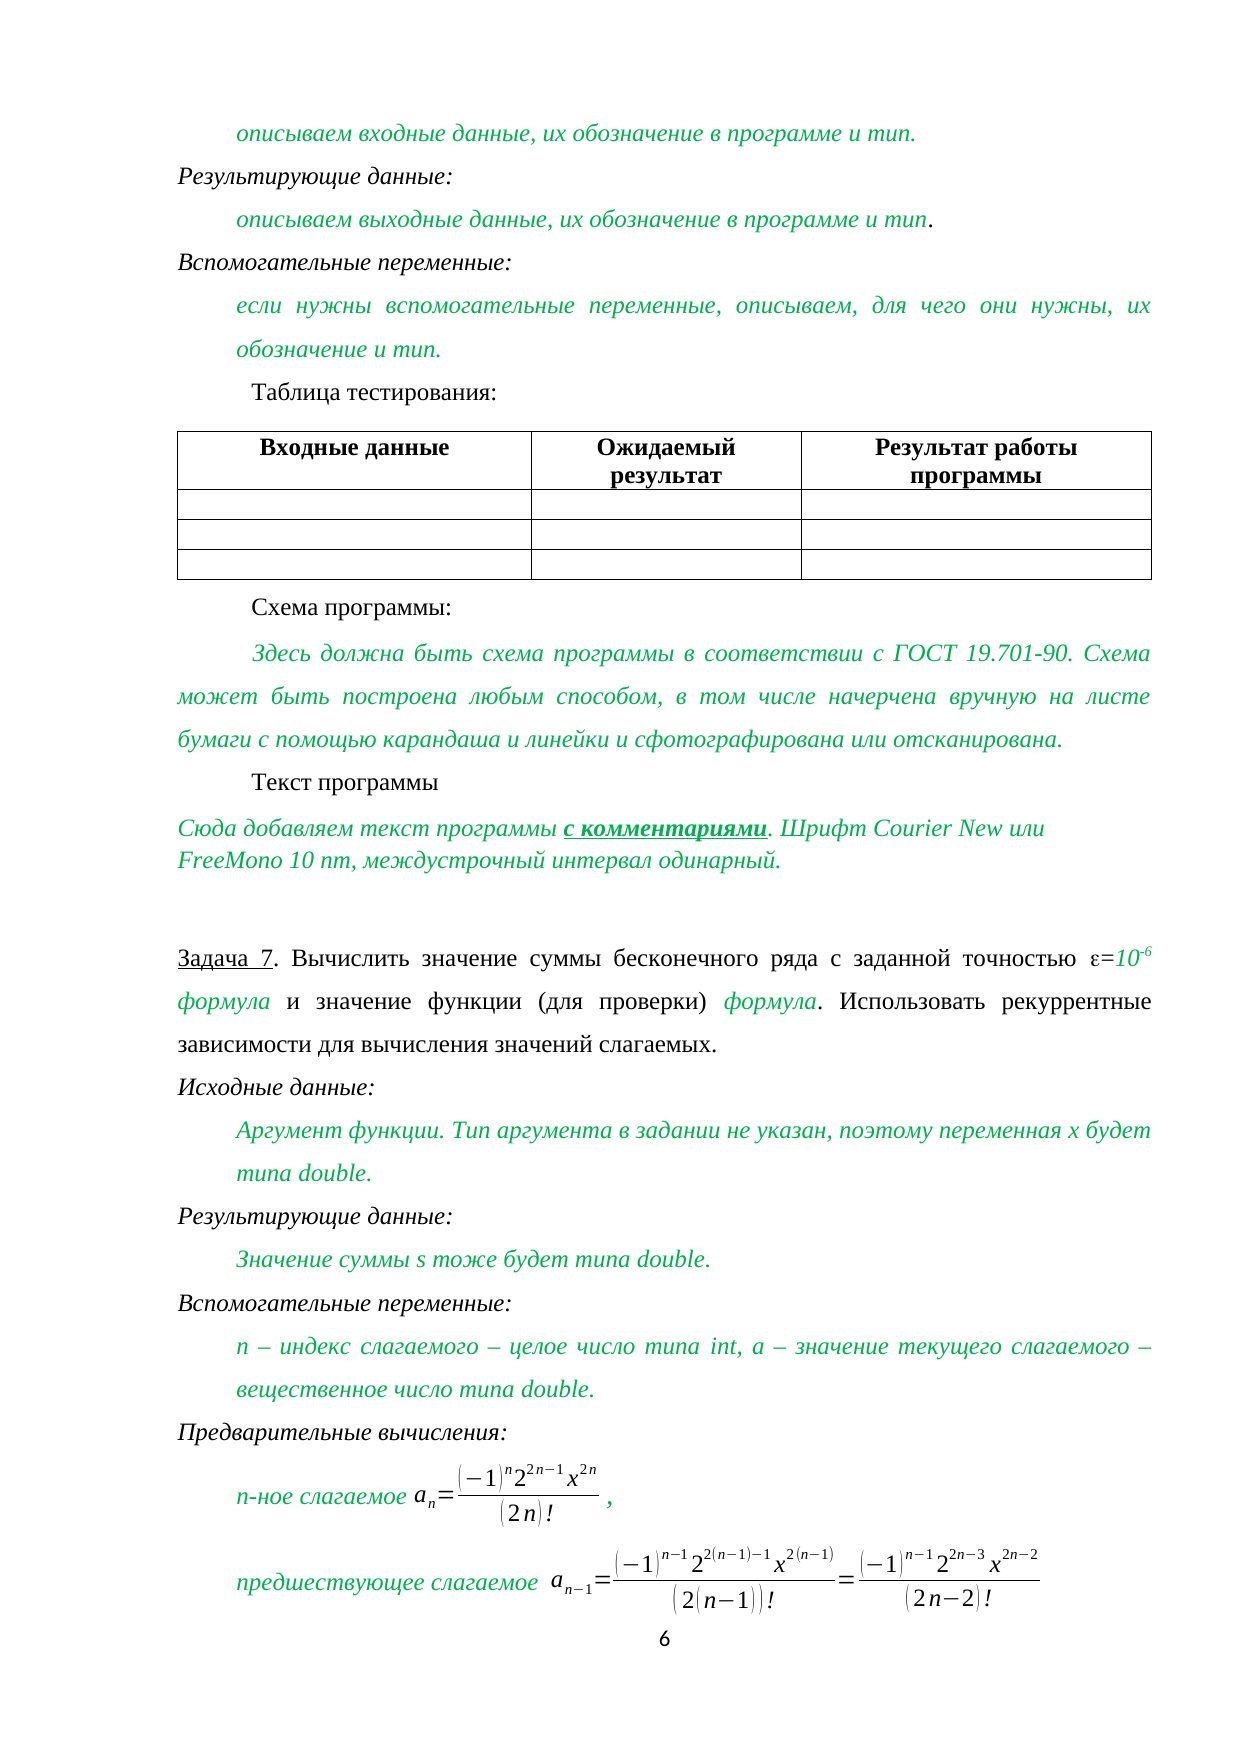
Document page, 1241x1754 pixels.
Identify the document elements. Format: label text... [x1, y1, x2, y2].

table_cell [532, 490, 801, 519]
table_cell [178, 490, 531, 519]
text Результирующие данные: [177, 161, 1163, 190]
text Вспомогательные переменные: [177, 247, 1152, 276]
text предшествующее слагаемое [236, 1546, 1152, 1617]
table_cell [532, 550, 801, 579]
text Здесь должна быть схема программы в соответствии с ГОСТ 19.701-90. Схема может быть построена любым способом, в том числе начерчена вручную на листе бумаги с помощью карандаша и линейки и сфотографирована или отсканирована. [177, 638, 1152, 753]
list Аргумент функции. Тип аргумента в задании не указан, поэтому переменная х будет типа double. [236, 1115, 1152, 1187]
table_cell [178, 550, 531, 579]
text Результирующие данные: [177, 1201, 1163, 1230]
list описываем выходные данные, их обозначение в программе и тип. [236, 204, 1152, 233]
text n – индекс слагаемого – целое число типа int, a – значение текущего слагаемого – вещественное число типа double. [236, 1331, 1152, 1403]
text Предварительные вычисления: [177, 1417, 1152, 1446]
table_header Ожидаемый результат [532, 432, 801, 489]
table_cell [802, 490, 1151, 519]
table_cell [802, 520, 1151, 549]
text Вспомогательные переменные: [177, 1288, 1152, 1316]
text Таблица тестирования: [177, 377, 1152, 406]
text n-ное слагаемое , [236, 1460, 1152, 1528]
table_cell [532, 520, 801, 549]
table_header Входные данные [178, 432, 531, 489]
list описываем входные данные, их обозначение в программе и тип. [236, 118, 1152, 147]
table_cell [178, 520, 531, 549]
list Задача 7. Вычислить значение суммы бесконечного ряда с заданной точностью e=10-6 формула и значение функции (для проверки) формула. Использовать рекуррентные зависимости для вычисления значений слагаемых. [177, 943, 1152, 1058]
text Исходные данные: [177, 1072, 1163, 1101]
table_header Результат работы программы [802, 432, 1151, 489]
list Значение суммы s тоже будет типа double. [236, 1244, 1152, 1273]
text Сюда добавляем текст программы с комментариями. Шрифт Courier New или FreeMono 10 пт, междустрочный интервал одинарный. [177, 813, 1152, 874]
text Текст программы [177, 767, 1152, 796]
table_cell [802, 550, 1151, 579]
text Схема программы: [177, 592, 1152, 621]
text если нужны вспомогательные переменные, описываем, для чего они нужны, их обозначение и тип. [236, 291, 1152, 362]
